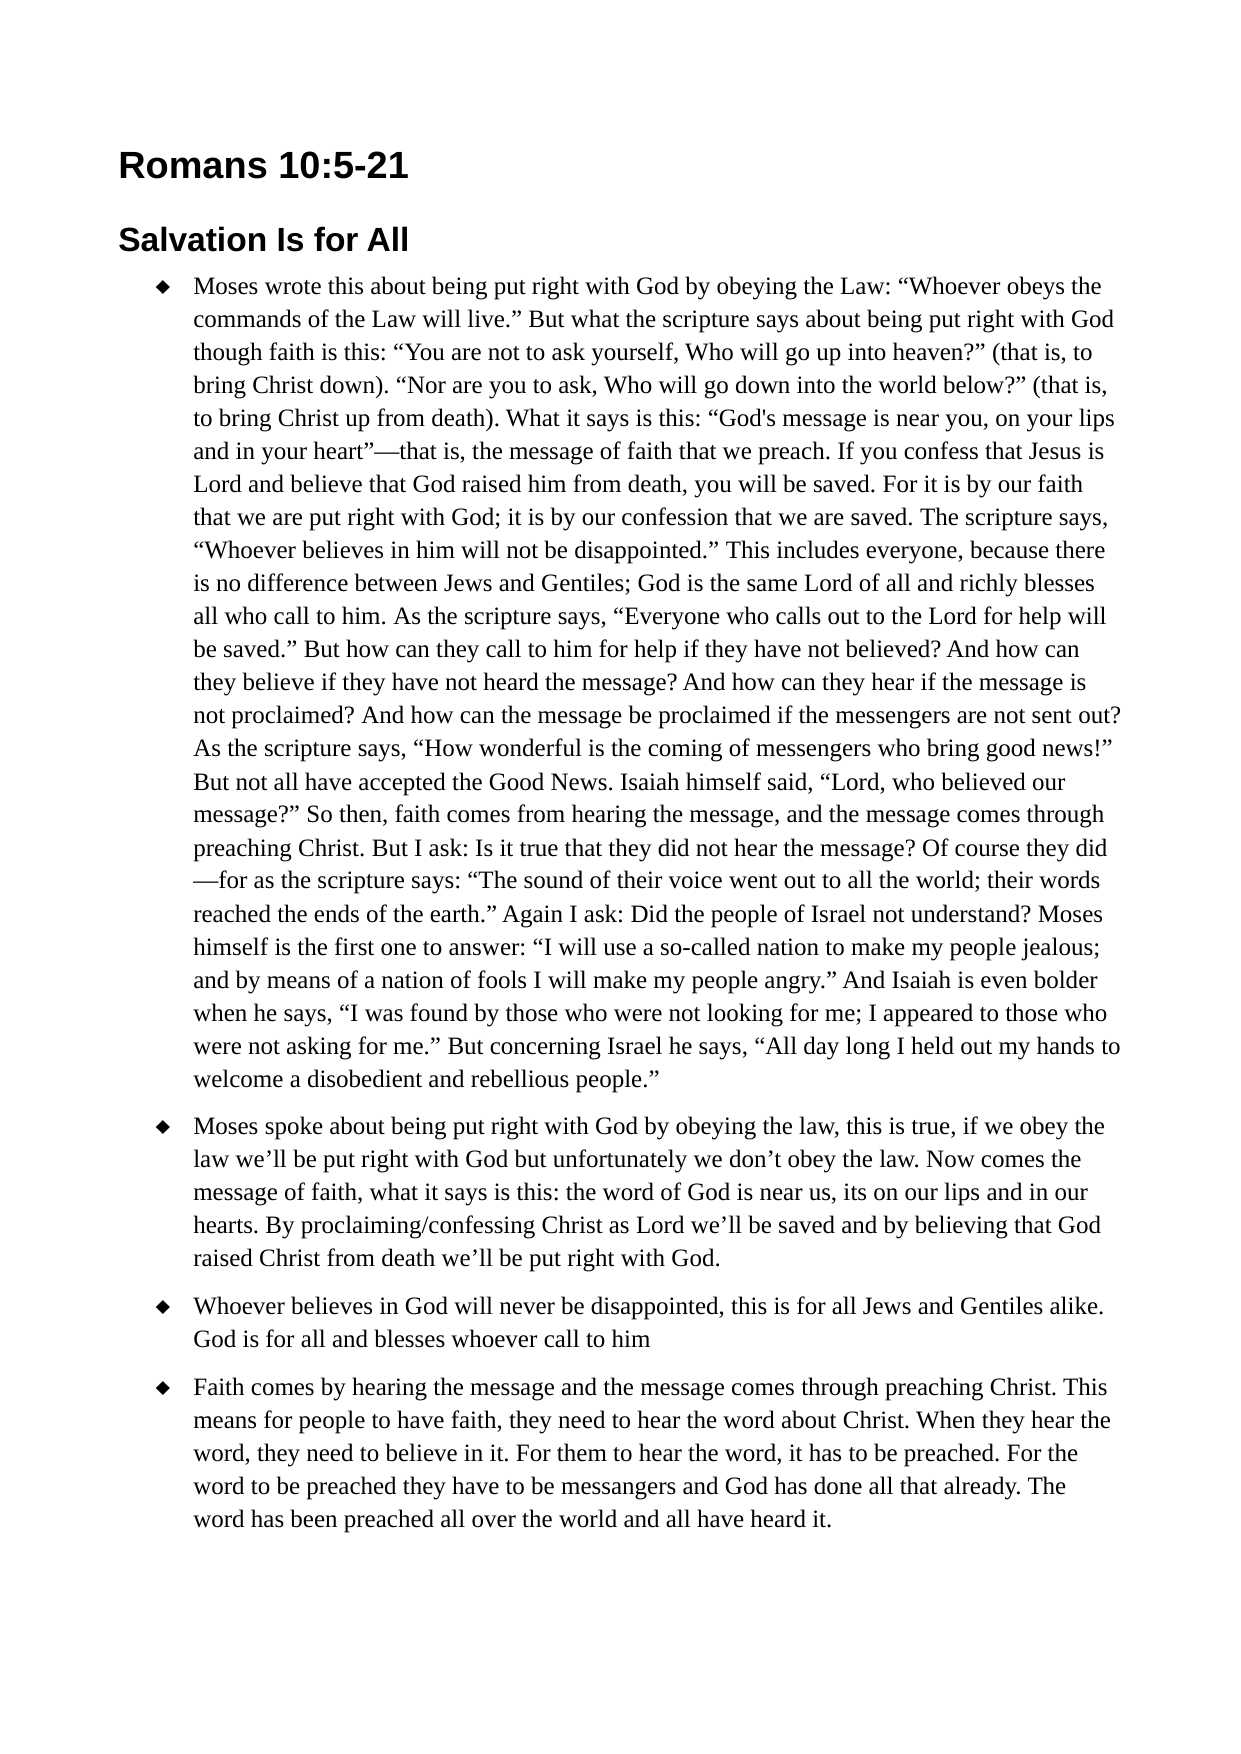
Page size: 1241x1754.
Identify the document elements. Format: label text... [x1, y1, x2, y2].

subtitle Romans 10:5-21 [118, 143, 1122, 187]
list Moses wrote this about being put right with God by obeying the Law: “Whoever obeys the commands of the Law will live.” But what the scripture says about being put right with God though faith is this: “You are not to ask yourself, Who will go up into heaven?” (that is, to bring Christ down). “Nor are you to ask, Who will go down into the world below?” (that is, to bring Christ up from death). What it says is this: “God's message is near you, on your lips and in your heart”—that is, the message of faith that we preach. If you confess that Jesus is Lord and believe that God raised him from death, you will be saved. For it is by our faith that we are put right with God; it is by our confession that we are saved. The scripture says, “Whoever believes in him will not be disappointed.” This includes everyone, because there is no difference between Jews and Gentiles; God is the same Lord of all and richly blesses all who call to him. As the scripture says, “Everyone who calls out to the Lord for help will be saved.” But how can they call to him for help if they have not believed? And how can they believe if they have not heard the message? And how can they hear if the message is not proclaimed? And how can the message be proclaimed if the messengers are not sent out? As the scripture says, “How wonderful is the coming of messengers who bring good news!” But not all have accepted the Good News. Isaiah himself said, “Lord, who believed our message?” So then, faith comes from hearing the message, and the message comes through preaching Christ. But I ask: Is it true that they did not hear the message? Of course they did—for as the scripture says: “The sound of their voice went out to all the world; their words reached the ends of the earth.” Again I ask: Did the people of Israel not understand? Moses himself is the first one to answer: “I will use a so-called nation to make my people jealous; and by means of a nation of fools I will make my people angry.” And Isaiah is even bolder when he says, “I was found by those who were not looking for me; I appeared to those who were not asking for me.” But concerning Israel he says, “All day long I held out my hands to welcome a disobedient and rebellious people.” [156, 271, 1122, 1092]
list Faith comes by hearing the message and the message comes through preaching Christ. This means for people to have faith, they need to hear the word about Christ. When they hear the word, they need to believe in it. For them to hear the word, it has to be preached. For the word to be preached they have to be messangers and God has done all that already. The word has been preached all over the world and all have heard it. [156, 1372, 1122, 1532]
list Whoever believes in God will never be disappointed, this is for all Jews and Gentiles alike. God is for all and blesses whoever call to him [156, 1291, 1122, 1353]
subtitle Salvation Is for All [118, 220, 1122, 259]
list Moses spoke about being put right with God by obeying the law, this is true, if we obey the law we’ll be put right with God but unfortunately we don’t obey the law. Now comes the message of faith, what it says is this: the word of God is near us, its on our lips and in our hearts. By proclaiming/confessing Christ as Lord we’ll be saved and by believing that God raised Christ from death we’ll be put right with God. [156, 1111, 1122, 1272]
